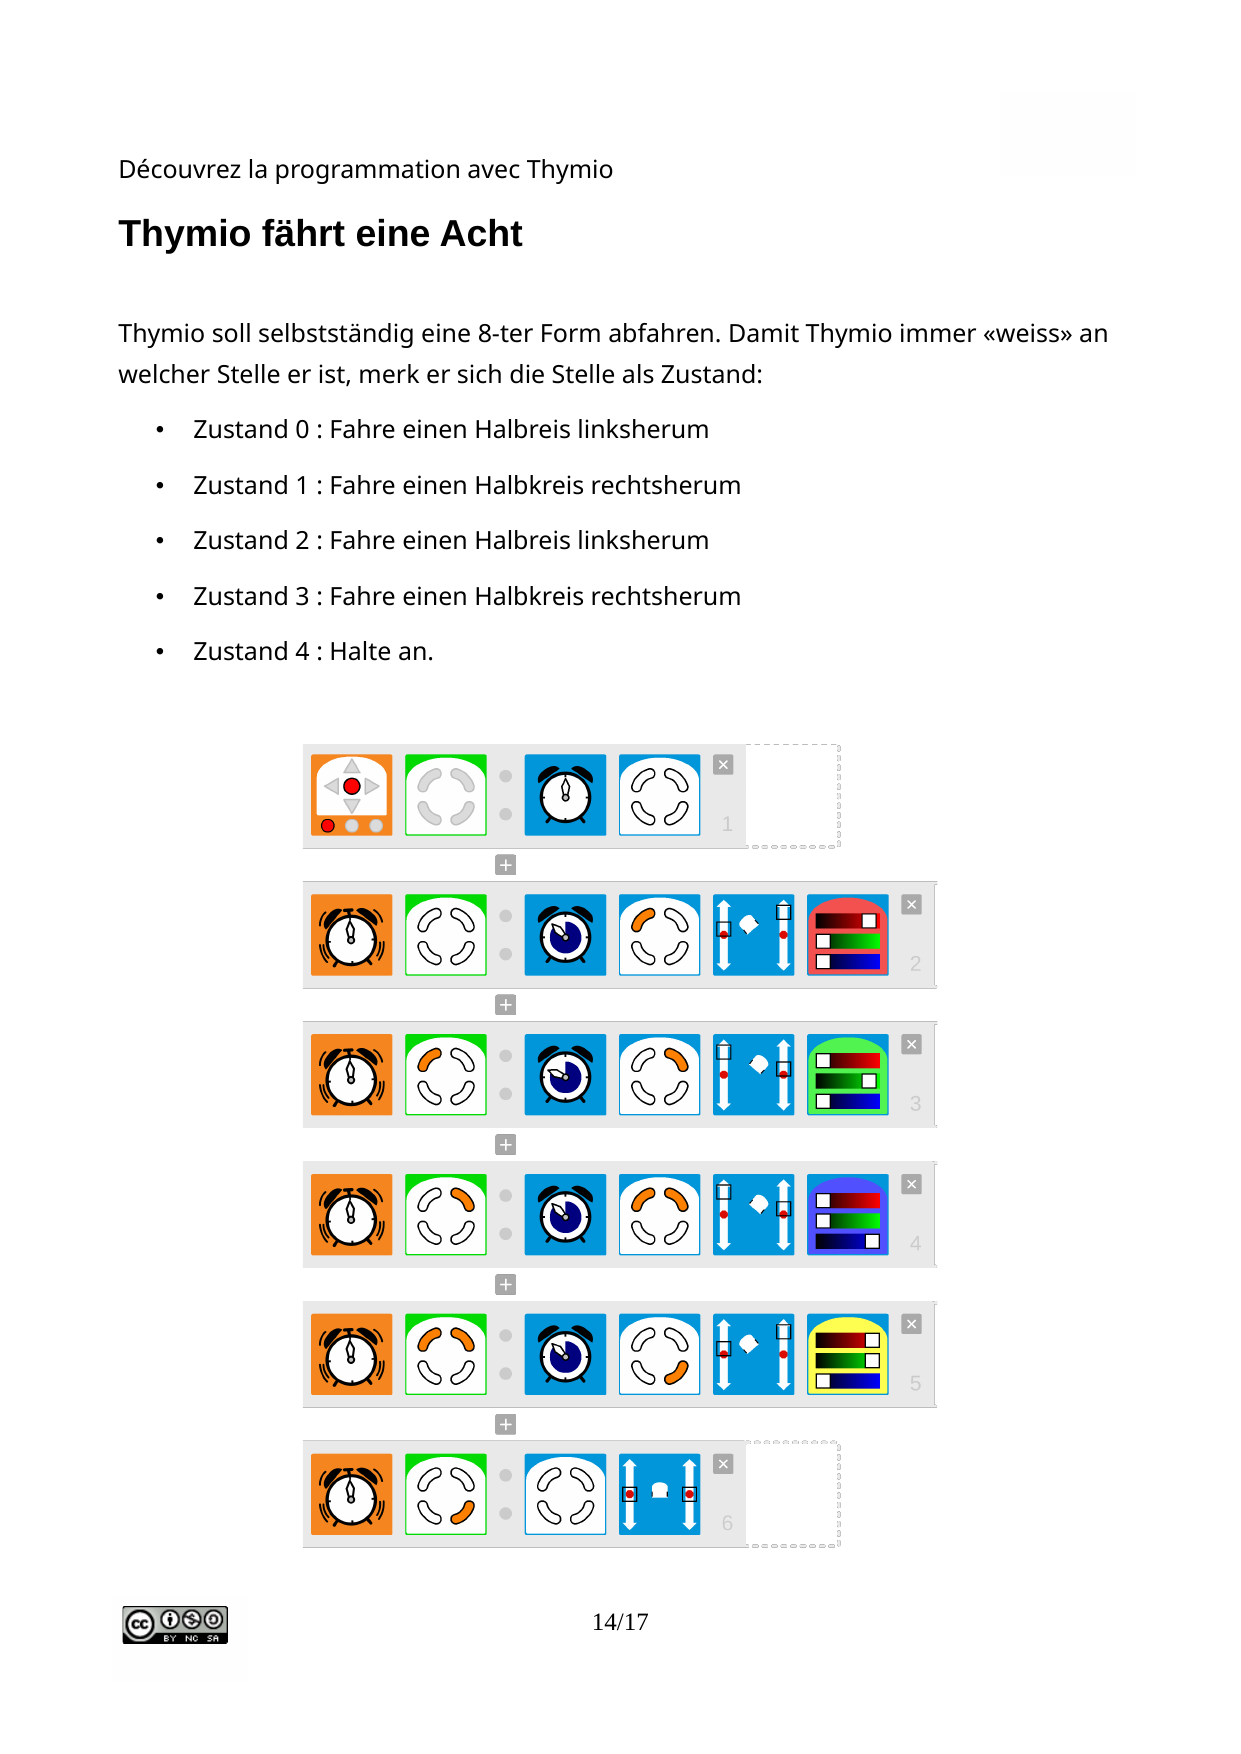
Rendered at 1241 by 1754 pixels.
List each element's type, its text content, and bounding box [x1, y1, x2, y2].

subtitle Zustand 3 : Fahre einen Halbkreis rechtsherum [156, 578, 1122, 612]
subtitle Zustand 0 : Fahre einen Halbreis linksherum [156, 412, 1122, 446]
picture [999, 91, 1136, 177]
subtitle Zustand 2 : Fahre einen Halbreis linksherum [156, 523, 1122, 557]
subtitle Thymio fährt eine Acht [118, 211, 1122, 254]
picture [302, 744, 938, 1550]
subtitle Zustand 1 : Fahre einen Halbkreis rechtsherum [156, 468, 1122, 502]
subtitle Thymio soll selbstständig eine 8-ter Form abfahren. Damit Thymio immer «weiss» an welcher Stelle er ist, merk er sich die Stelle als Zustand: [118, 316, 1122, 391]
picture [112, 1596, 249, 1682]
subtitle Zustand 4 : Halte an. [156, 634, 1122, 668]
